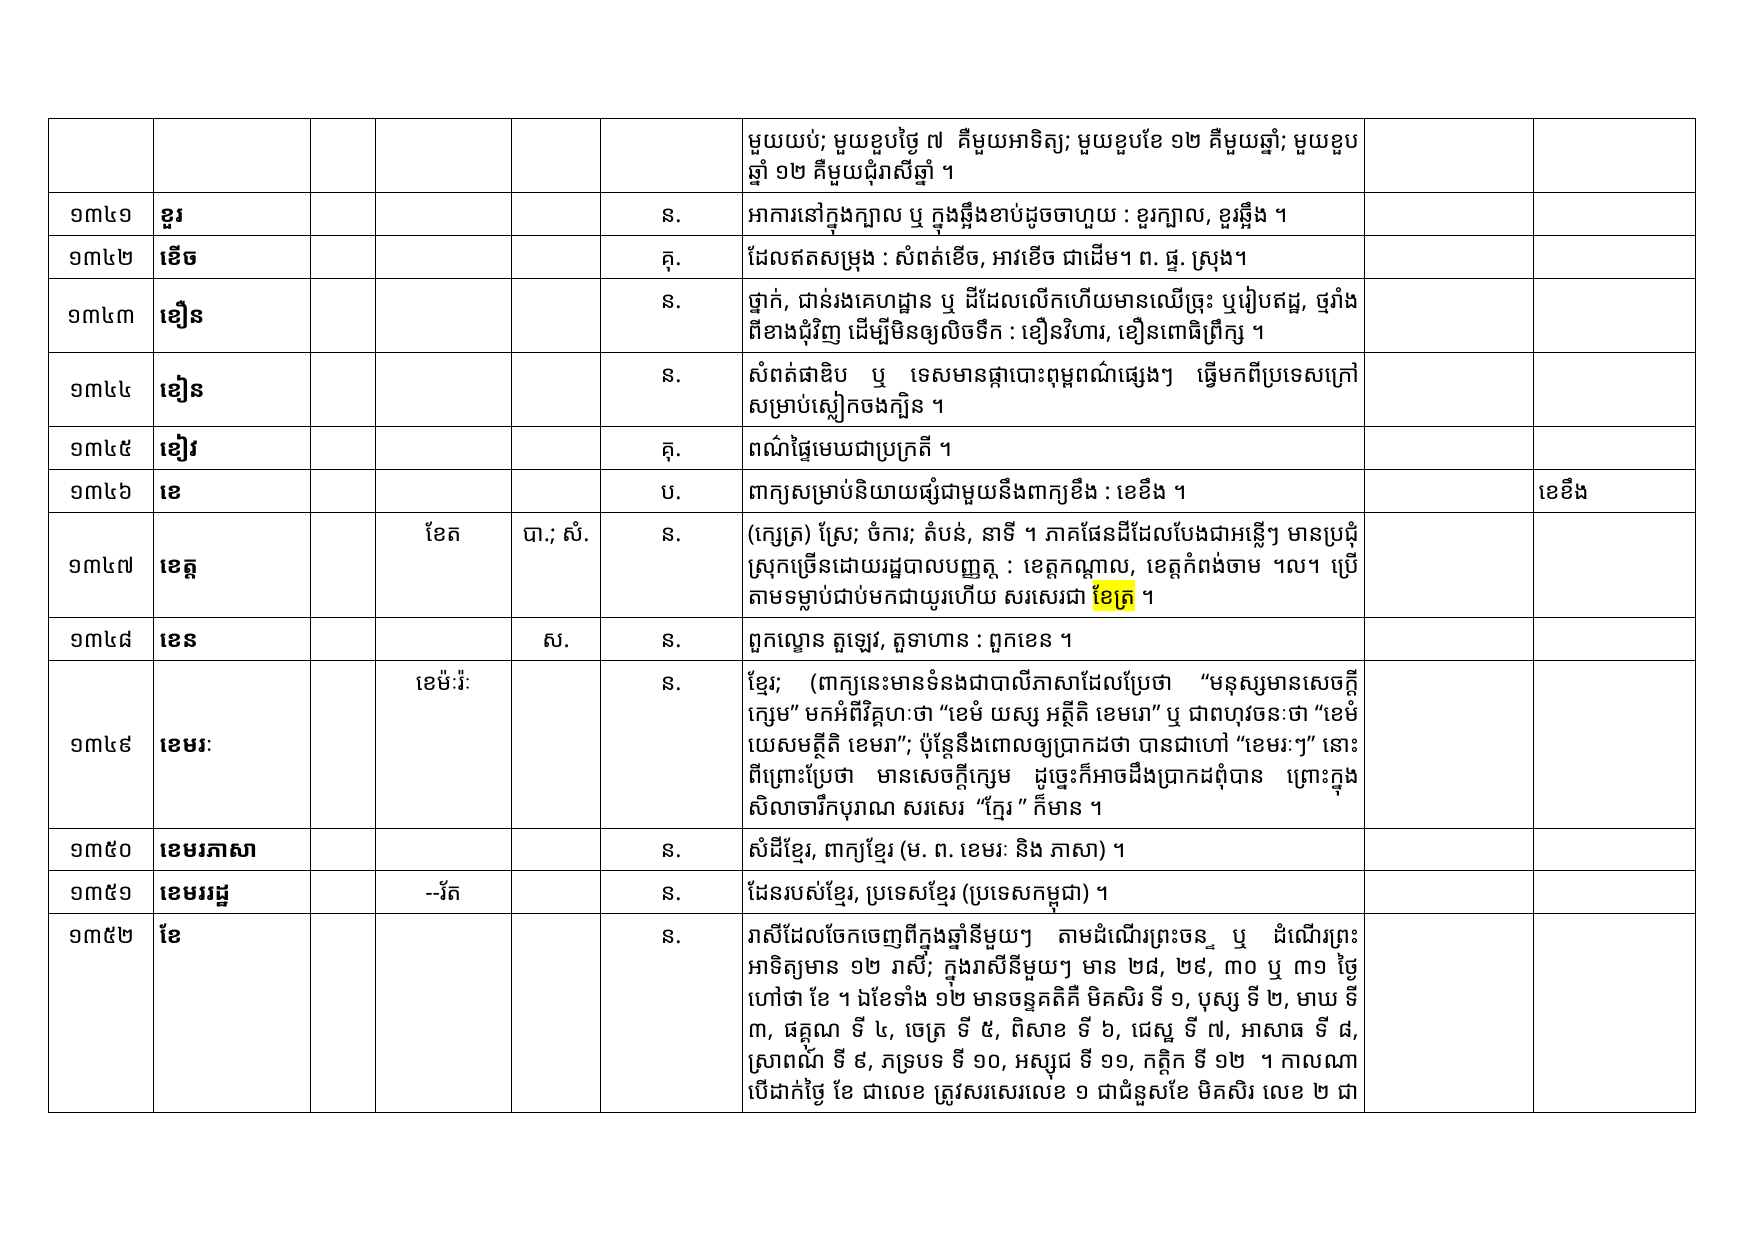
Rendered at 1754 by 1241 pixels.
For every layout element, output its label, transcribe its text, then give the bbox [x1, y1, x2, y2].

table_cell ខេម៉ៈរ៉ៈ [376, 661, 511, 827]
table_cell [1534, 119, 1695, 192]
table_cell ពួក​ល្ខោន តួ​ឡេវ, តួ​ទាហាន : ពួក​ខេន ។ [743, 618, 1364, 660]
table_cell ខៀន [154, 353, 310, 426]
table_cell [1365, 427, 1533, 469]
table_cell [154, 119, 310, 192]
table_cell [311, 829, 375, 870]
table_cell ពាក្យ​សម្រាប់​និយាយ​ផ្សំ​ជាមួយ​នឹង​ពាក្យ​ខឹង : ខេខឹង ។ [743, 470, 1364, 512]
table_cell ១៣៤៨ [49, 618, 153, 660]
table_cell [311, 871, 375, 913]
table_cell [1365, 618, 1533, 660]
table_cell [512, 871, 600, 913]
table_cell ខៀវ [154, 427, 310, 469]
table_cell [311, 279, 375, 352]
table_cell ១៣៤២ [49, 236, 153, 278]
table_cell --រ័ត [376, 871, 511, 913]
table_cell ន. [601, 914, 742, 1112]
table_cell ថ្នាក់, ជាន់​រង​គេហដ្ឋាន ឬ ដី​ដែល​លើក​ហើយ​មាន​ឈើ​ច្រុះ ឬ​រៀប​ឥដ្ឋ, ថ្ម​រាំង​ពី​ខាង​ជុំ​វិញ ដើម្បី​មិន​ឲ្យ​លិច​ទឹក : ខឿន​វិហារ, ខឿន​ពោធិព្រឹក្ស ។ [743, 279, 1364, 352]
table_cell [311, 618, 375, 660]
table_cell [311, 119, 375, 192]
table_cell [512, 661, 600, 827]
table_cell ខេ [154, 470, 310, 512]
table_cell ខេមរៈ [154, 661, 310, 827]
table_cell [376, 193, 511, 235]
table_cell ន. [601, 353, 742, 426]
table_cell ខួរ [154, 193, 310, 235]
table_cell [1534, 427, 1695, 469]
table_cell ខេមរ​រដ្ឋ [154, 871, 310, 913]
table_cell [311, 353, 375, 426]
table_cell [1534, 513, 1695, 617]
table_cell [1365, 829, 1533, 870]
table_cell [376, 914, 511, 1112]
table_cell ន. [601, 513, 742, 617]
table_cell [376, 236, 511, 278]
table_cell [1365, 914, 1533, 1112]
table_cell ១៣៥០ [49, 829, 153, 870]
table_cell មួយ​យប់; មួយ​ខួប​ថ្ងៃ ៧ គឺ​មួយ​អាទិត្យ; មួយ​ខួប​ខែ ១២ គឺ​មួយ​ឆ្នាំ; មួយ​ខួប​ឆ្នាំ ១២ គឺ​មួយ​ជុំ​រាសី​ឆ្នាំ ។ [743, 119, 1364, 192]
table_cell [311, 470, 375, 512]
table_cell [311, 661, 375, 827]
table_cell ប. [601, 470, 742, 512]
table_cell [512, 279, 600, 352]
table_cell [1365, 661, 1533, 827]
table_cell ខេន [154, 618, 310, 660]
table_cell សំដី​ខ្មែរ, ពាក្យ​ខ្មែរ (ម. ព. ខេមរៈ និង ភាសា) ។ [743, 829, 1364, 870]
table_cell ស. [512, 618, 600, 660]
table_cell [311, 513, 375, 617]
table_cell [1365, 279, 1533, 352]
table_cell [49, 119, 153, 192]
table_cell [512, 353, 600, 426]
table_cell [512, 193, 600, 235]
table_cell [311, 193, 375, 235]
table_cell [1534, 914, 1695, 1112]
table_cell ១៣៥២ [49, 914, 153, 1112]
table_cell រាសី​ដែល​ចែក​ចេញ​ពី​ក្នុង​ឆ្នាំ​នីមួយ​ៗ តាម​ដំណើរ​ព្រះ​ចន្ទ ឬ ដំណើរ​ព្រះ​អាទិត្យ​មាន ១២ រាសី; ក្នុង​រាសី​នីមួយ​ៗ មាន ២៨, ២៩, ៣០ ឬ ៣១ ថ្ងៃ ហៅ​ថា ខែ ។ ឯ​ខែ​ទាំង ១២ មាន​ចន្ទគតិ​គឺ មិគសិរ ទី ១, បុស្ស ទី ២, មាឃ ទី ៣, ផគ្គុណ ទី ៤, ចេត្រ ទី ៥, ពិសាខ ទី ៦, ជេស្ឋ ទី ៧, អាសាធ ទី ៨, ស្រាពណ៍ ទី ៩, ភទ្របទ ទី ១០, អស្សុជ ទី ១១, កត្តិក ទី ១២ ។ កាល​ណា​បើ​ដាក់​ថ្ងៃ ខែ ជា​លេខ ត្រូវ​សរសេរ​លេខ ១ ជា​ជំនួស​ខែ មិគសិរ លេខ ២ ជា​ជំនួស​ខែ បុស្ស ។ ។ល។ ខែ អាសាធ ជួន​កាល​មាន​ ២ ដង មុន​ឈ្មោះ បឋមាសាធ ក្រោយ​ឈ្មោះ ទុតិយាសាធ; បើ​យក​លេខ​ប្រើ​ជា​ជំនួស​ខែ បឋមាសាធ ត្រូវ​ដាក់​លេខ ៨ ក្រោម​សូន្យ ( ᧠ ), ខែ ទុតិយាសាធ ត្រូវ​ដាក់​លេខ ៨ ពីរ​តម្រួត​លើ​គ្នា ( ᧰ ) ។ ចន្ទ​មណ្ឌល ក្នុង​អាកាស​ក៏​ហៅ​ថា ខែ ដែរ : សំពះ​ព្រះ​ខែ, ខែ​រះ, ខែ​លិច ។ [743, 914, 1364, 1112]
table_cell ខែត [376, 513, 511, 617]
table_cell [512, 427, 600, 469]
table_cell ន. [601, 193, 742, 235]
table_cell [376, 618, 511, 660]
table_cell [512, 236, 600, 278]
table_cell [1534, 829, 1695, 870]
table_cell [376, 353, 511, 426]
table_cell [512, 119, 600, 192]
table_cell [311, 427, 375, 469]
table_cell ខែ [154, 914, 310, 1112]
table_cell អាការ​នៅ​ក្នុង​ក្បាល ឬ ក្នុង​ឆ្អឹង​ខាប់​ដូច​ចាហួយ : ខួរ​ក្បាល, ខួរ​ឆ្អឹង ។ [743, 193, 1364, 235]
table_cell [376, 119, 511, 192]
table_cell [1365, 871, 1533, 913]
table_cell [601, 119, 742, 192]
table_cell ១៣៤១ [49, 193, 153, 235]
table_cell [1365, 353, 1533, 426]
table_cell [1534, 279, 1695, 352]
table_cell ១៣៤៩ [49, 661, 153, 827]
table_cell [1534, 236, 1695, 278]
table_cell ១៣៤៧ [49, 513, 153, 617]
table_cell [1365, 236, 1533, 278]
table_cell [1534, 871, 1695, 913]
table_cell [376, 279, 511, 352]
table_cell [1534, 193, 1695, 235]
table_cell [311, 236, 375, 278]
table_cell ន. [601, 661, 742, 827]
table_cell [512, 829, 600, 870]
table_cell [1534, 353, 1695, 426]
table_cell ខេមរ​ភាសា [154, 829, 310, 870]
table_cell [1365, 119, 1533, 192]
table_cell [512, 470, 600, 512]
table_cell [1365, 193, 1533, 235]
table_cell ន. [601, 279, 742, 352]
table_cell សំពត់​ផាឌិប ឬ ទេស​មាន​ផ្កា​បោះ​ពុម្ព​ពណ៌​ផ្សេង​ៗ ធ្វើ​មក​ពី​ប្រទេស​ក្រៅ​សម្រាប់​ស្លៀក​ចង​ក្បិន ។ [743, 353, 1364, 426]
table_cell [1534, 618, 1695, 660]
table_cell បា.; សំ. [512, 513, 600, 617]
table_cell ពណ៌​ផ្ទៃ​មេឃ​ជា​ប្រក្រតី ។ [743, 427, 1364, 469]
table_cell [512, 914, 600, 1112]
table_cell ខ្មែរ; (ពាក្យ​នេះ​មាន​ទំនង​ជា​បាលី​ភាសា​ដែល​ប្រែ​ថា “មនុស្ស​មាន​សេចក្ដី​ក្សេម” មក​អំពី​វិគ្គហៈ​ថា “ខេមំ យស្ស អត្ថីតិ ខេមរោ” ឬ ជា​ពហុវចនៈ​ថា “ខេមំ យេសមត្ថីតិ ខេមរា”; ប៉ុន្តែ​នឹង​ពោល​ឲ្យ​ប្រាកដ​ថា បាន​ជា​ហៅ “ខេមរៈ​ៗ” នោះ ពី​ព្រោះ​ប្រែ​ថា មាន​សេចក្ដី​ក្សេម ដូច្នេះ​ក៏អាច​ដឹង​ប្រាកដ​ពុំ​បាន ព្រោះ​ក្នុង​សិលា​ចារឹក​បុរាណ សរសេរ “ក្មែរ ” ក៏​មាន ។ [743, 661, 1364, 827]
table_cell ខេត្ត [154, 513, 310, 617]
table_cell ១៣៤៣ [49, 279, 153, 352]
table_cell គុ. [601, 236, 742, 278]
table_cell ន. [601, 618, 742, 660]
table_cell [1365, 470, 1533, 512]
table_cell [1534, 661, 1695, 827]
table_cell ដែល​ឥត​សម្រុង : សំពត់​ខើច, អាវ​ខើច ជាដើម។ ព. ផ្ទ. ស្រុង។ [743, 236, 1364, 278]
table_cell [376, 829, 511, 870]
table_cell ន. [601, 871, 742, 913]
table_cell ១៣៤៦ [49, 470, 153, 512]
table_cell ខេខឹង [1534, 470, 1695, 512]
table_cell [1365, 513, 1533, 617]
table_cell [376, 470, 511, 512]
table_cell [311, 914, 375, 1112]
table_cell ន. [601, 829, 742, 870]
table_cell [376, 427, 511, 469]
table_cell ខើច [154, 236, 310, 278]
table_cell ១៣៥១ [49, 871, 153, 913]
table_cell គុ. [601, 427, 742, 469]
table_cell (ក្សេត្រ) ស្រែ; ចំការ; តំបន់, នាទី ។ ភាគ​ផែន​ដី​ដែល​បែង​ជា​អន្លើ​ៗ មាន​ប្រជុំ​ស្រុក​ច្រើន​ដោយ​រដ្ឋបាល​បញ្ញត្ត : ខេត្ត​កណ្ដាល, ខេត្ត​កំពង់ចាម ។ល។ ប្រើ​តាម​ទម្លាប់​ជាប់​មក​ជា​យូរ​ហើយ សរសេរ​ជា ខែត្រ ។ [743, 513, 1364, 617]
table_cell ខឿន [154, 279, 310, 352]
table_cell ១៣៤៥ [49, 427, 153, 469]
table_cell ១៣៤៤ [49, 353, 153, 426]
table_cell ដែន​របស់​ខ្មែរ, ប្រទេស​ខ្មែរ (ប្រទេស​កម្ពុជា) ។ [743, 871, 1364, 913]
